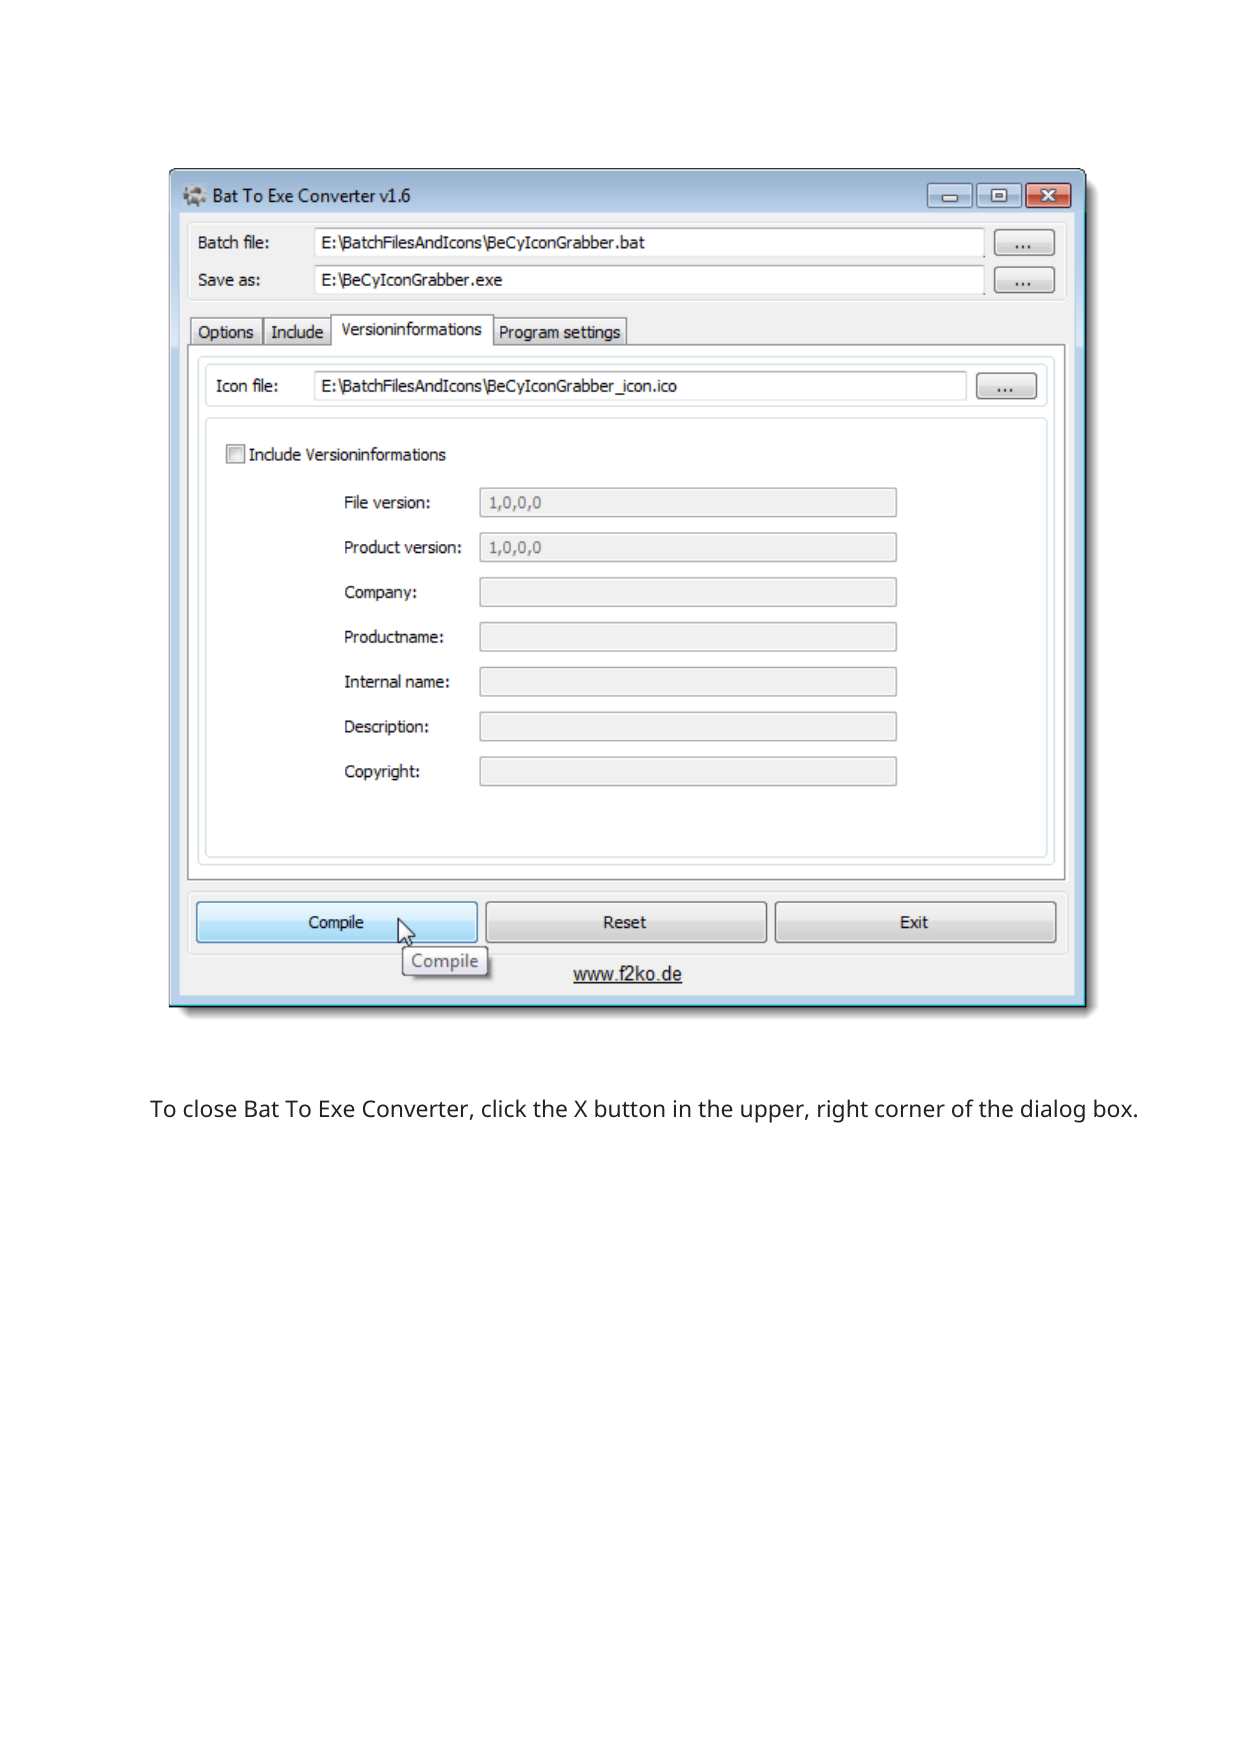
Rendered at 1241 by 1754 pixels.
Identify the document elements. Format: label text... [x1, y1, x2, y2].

picture [168, 168, 1109, 1030]
text To close Bat To Exe Converter, click the X button in the upper, right corner of the dialog box. [150, 1093, 1168, 1124]
